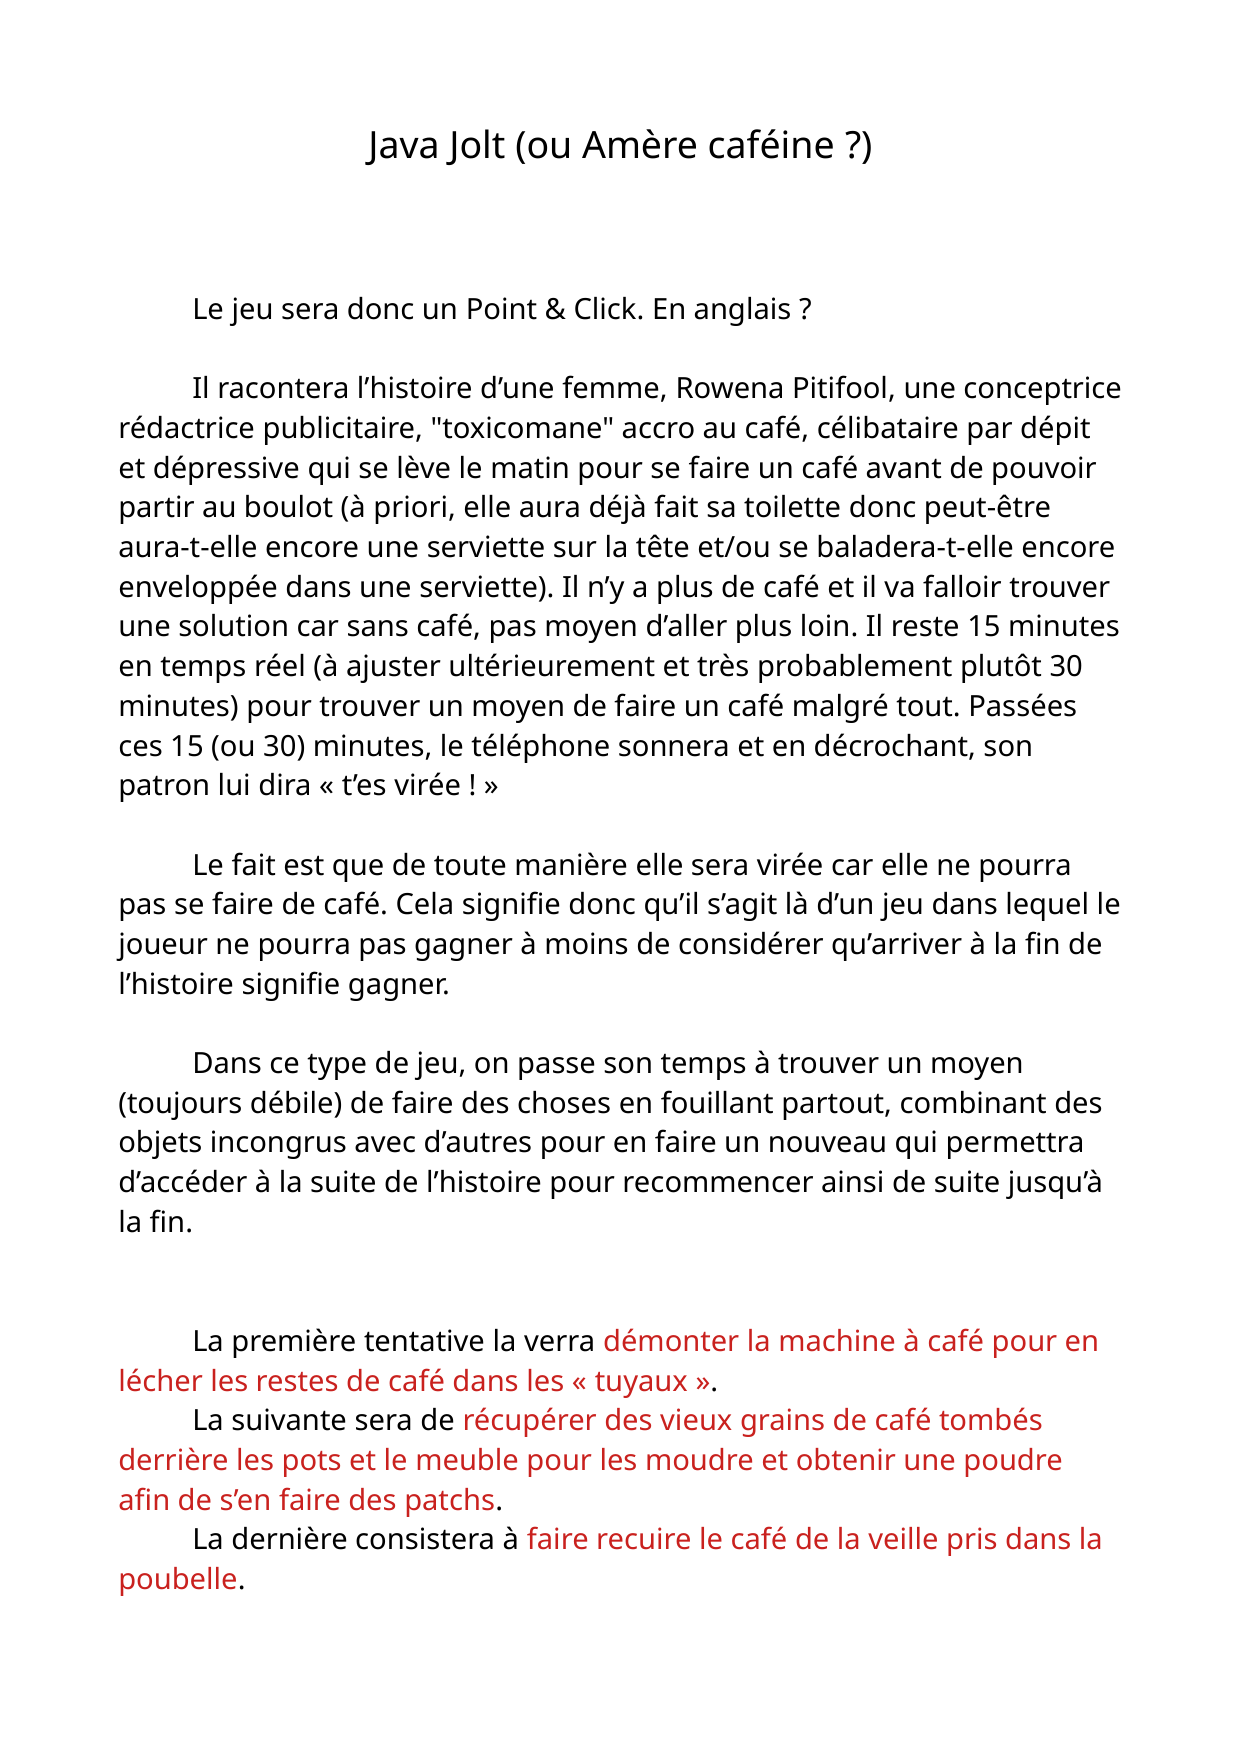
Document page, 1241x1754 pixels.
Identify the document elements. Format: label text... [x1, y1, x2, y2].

text La première tentative la verra démonter la machine à café pour en lécher les restes de café dans les « tuyaux ». [118, 1320, 1122, 1399]
text La dernière consistera à faire recuire le café de la veille pris dans la poubelle. [118, 1518, 1122, 1598]
text Le fait est que de toute manière elle sera virée car elle ne pourra pas se faire de café. Cela signifie donc qu’il s’agit là d’un jeu dans lequel le joueur ne pourra pas gagner à moins de considérer qu’arriver à la fin de l’histoire signifie gagner. [118, 844, 1122, 1003]
text La suivante sera de récupérer des vieux grains de café tombés derrière les pots et le meuble pour les moudre et obtenir une poudre afin de s’en faire des patchs. [118, 1399, 1122, 1518]
text Java Jolt (ou Amère caféine ?) [118, 118, 1122, 169]
text Dans ce type de jeu, on passe son temps à trouver un moyen (toujours débile) de faire des choses en fouillant partout, combinant des objets incongrus avec d’autres pour en faire un nouveau qui permettra d’accéder à la suite de l’histoire pour recommencer ainsi de suite jusqu’à la fin. [118, 1042, 1122, 1241]
text Le jeu sera donc un Point & Click. En anglais ? [118, 288, 1122, 328]
text Il racontera l’histoire d’une femme, Rowena Pitifool, une conceptrice rédactrice publicitaire, "toxicomane" accro au café, célibataire par dépit et dépressive qui se lève le matin pour se faire un café avant de pouvoir partir au boulot (à priori, elle aura déjà fait sa toilette donc peut-être aura-t-elle encore une serviette sur la tête et/ou se baladera-t-elle encore enveloppée dans une serviette). Il n’y a plus de café et il va falloir trouver une solution car sans café, pas moyen d’aller plus loin. Il reste 15 minutes en temps réel (à ajuster ultérieurement et très probablement plutôt 30 minutes) pour trouver un moyen de faire un café malgré tout. Passées ces 15 (ou 30) minutes, le téléphone sonnera et en décrochant, son patron lui dira « t’es virée ! » [118, 368, 1122, 804]
